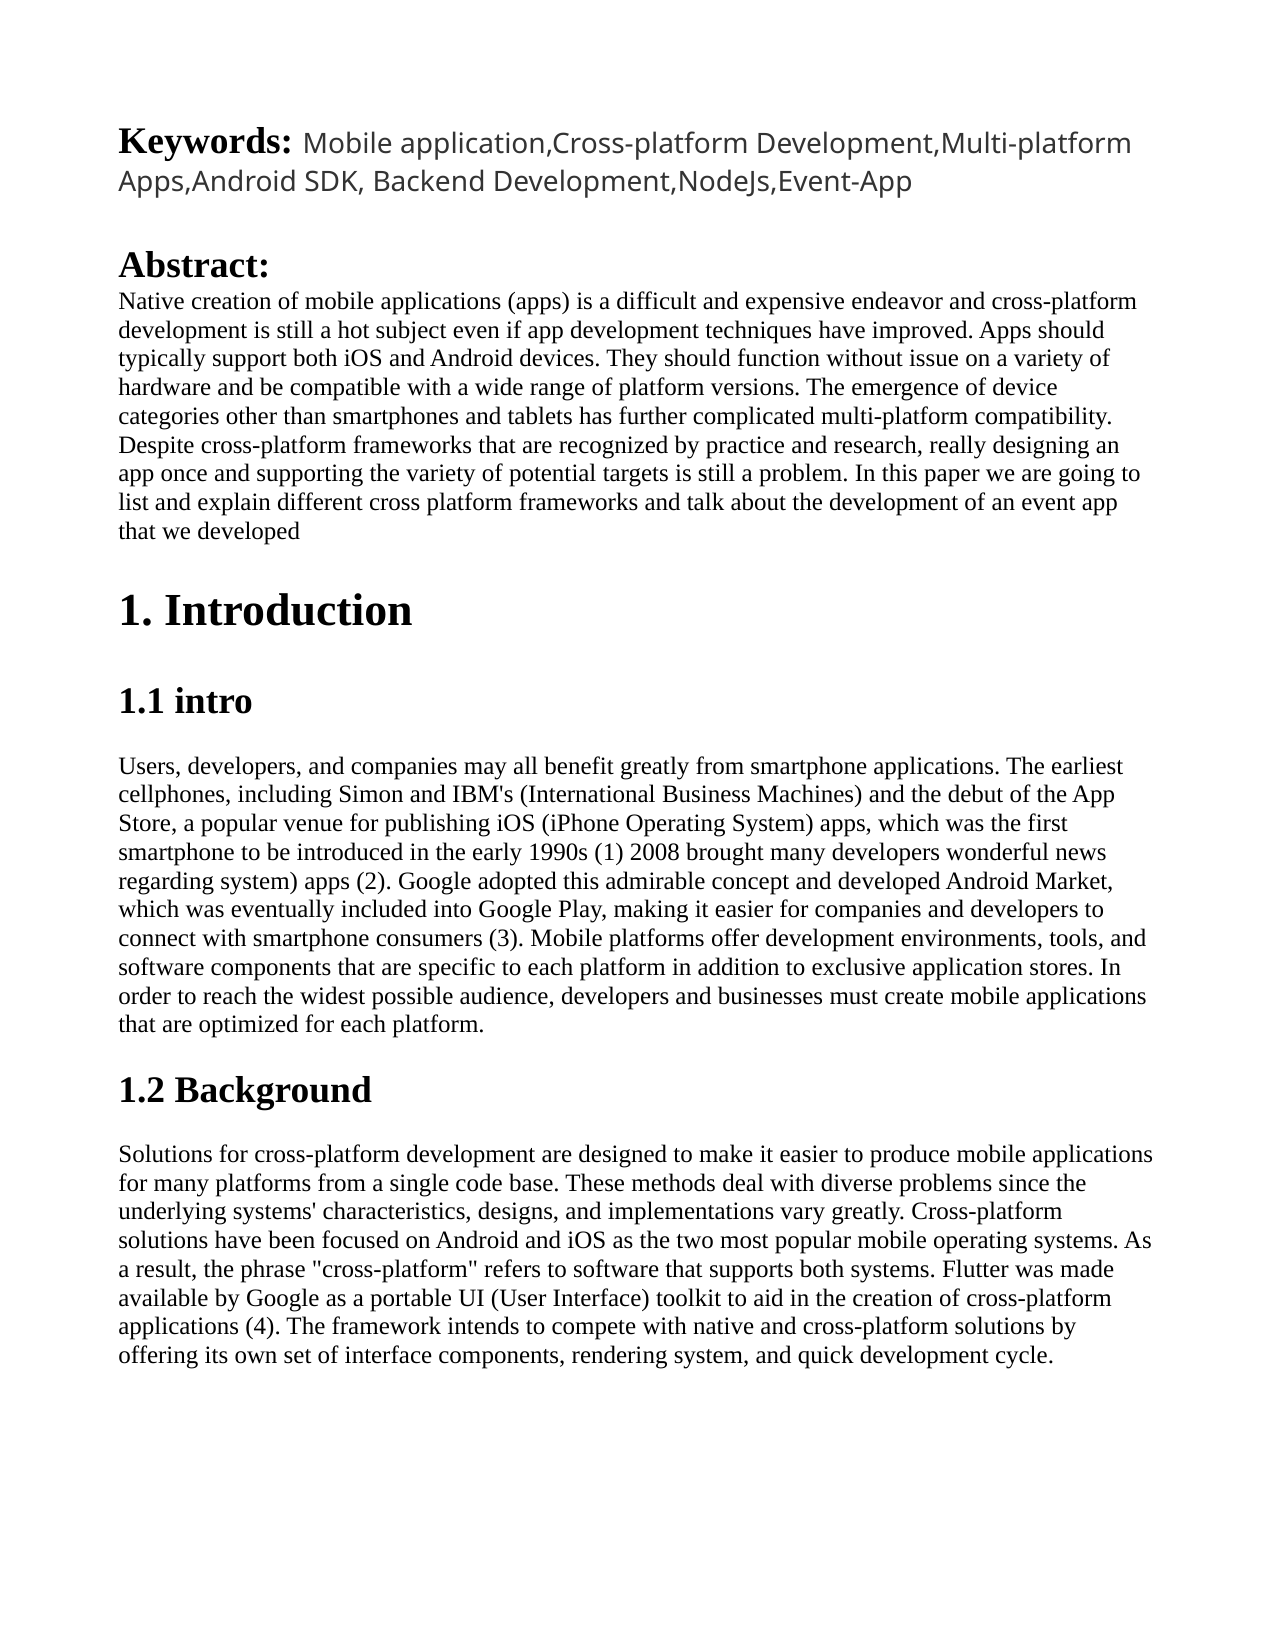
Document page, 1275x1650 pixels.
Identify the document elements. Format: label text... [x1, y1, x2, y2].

text Users, developers, and companies may all benefit greatly from smartphone applications. The earliest cellphones, including Simon and IBM's (International Business Machines) and the debut of the App Store, a popular venue for publishing iOS (iPhone Operating System) apps, which was the first smartphone to be introduced in the early 1990s (1) 2008 brought many developers wonderful news regarding system) apps (2). Google adopted this admirable concept and developed Android Market, which was eventually included into Google Play, making it easier for companies and developers to connect with smartphone consumers (3). Mobile platforms offer development environments, tools, and software components that are specific to each platform in addition to exclusive application stores. In order to reach the widest possible audience, developers and businesses must create mobile applications that are optimized for each platform. [118, 751, 1157, 1038]
text Abstract: [118, 243, 1157, 286]
text Keywords: Mobile application,Cross-platform Development,Multi-platform Apps,Android SDK, Backend Development,NodeJs,Event-App [118, 118, 1157, 200]
text Solutions for cross-platform development are designed to make it easier to produce mobile applications for many platforms from a single code base. These methods deal with diverse problems since the underlying systems' characteristics, designs, and implementations vary greatly. Cross-platform solutions have been focused on Android and iOS as the two most popular mobile operating systems. As a result, the phrase "cross-platform" refers to software that supports both systems. Flutter was made available by Google as a portable UI (User Interface) toolkit to aid in the creation of cross-platform applications (4). The framework intends to compete with native and cross-platform solutions by offering its own set of interface components, rendering system, and quick development cycle. [118, 1139, 1157, 1369]
text 1.2 Background [118, 1067, 1157, 1110]
text Native creation of mobile applications (apps) is a difficult and expensive endeavor and cross-platform development is still a hot subject even if app development techniques have improved. Apps should typically support both iOS and Android devices. They should function without issue on a variety of hardware and be compatible with a wide range of platform versions. The emergence of device categories other than smartphones and tablets has further complicated multi-platform compatibility. Despite cross-platform frameworks that are recognized by practice and research, really designing an app once and supporting the variety of potential targets is still a problem. In this paper we are going to list and explain different cross platform frameworks and talk about the development of an event app that we developed [118, 286, 1157, 545]
text 1.1 intro [118, 679, 1157, 722]
text 1. Introduction [118, 583, 1157, 636]
